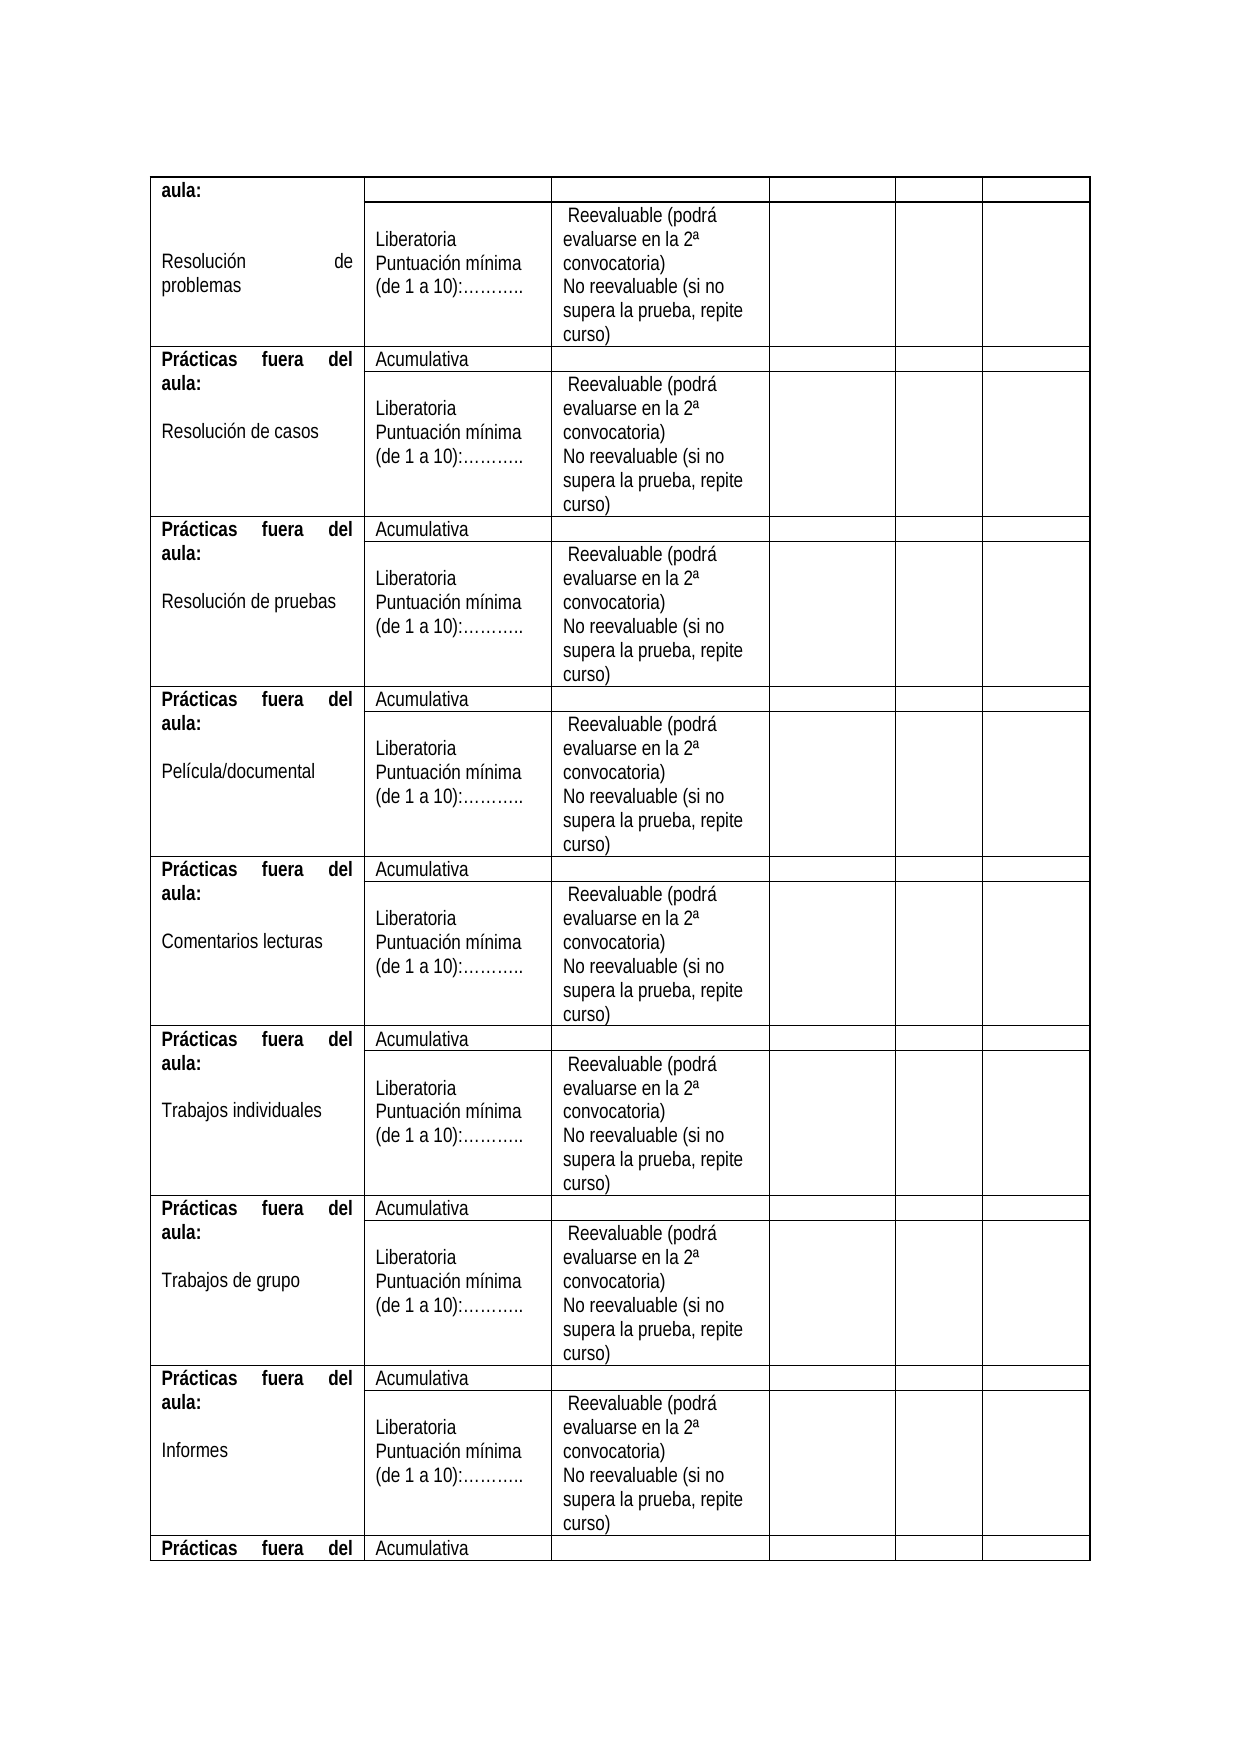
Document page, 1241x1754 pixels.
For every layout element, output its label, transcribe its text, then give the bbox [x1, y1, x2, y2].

table_cell [552, 517, 769, 541]
table_cell [552, 1196, 769, 1220]
table_cell [770, 882, 895, 1025]
table_cell Reevaluable (podrá evaluarse en la 2ª convocatoria) No reevaluable (si no supera la prueba, repite curso) [552, 1051, 769, 1195]
table_cell [896, 542, 982, 686]
table_cell [983, 1051, 1089, 1195]
table_cell [983, 1366, 1089, 1390]
table_cell [896, 178, 982, 201]
table_cell [983, 687, 1089, 711]
table_cell [552, 347, 769, 371]
table_cell Prácticas fuera del aula: Película/documental [151, 687, 364, 856]
table_cell [770, 517, 895, 541]
table_cell [770, 1051, 895, 1195]
table_cell Prácticas fuera del aula: Resolución de casos [151, 347, 364, 516]
table_cell [770, 347, 895, 371]
table_cell [552, 687, 769, 711]
table_cell [896, 1196, 982, 1220]
table_cell Liberatoria Puntuación mínima (de 1 a 10):……….. [365, 1391, 551, 1535]
table_cell [983, 1391, 1089, 1535]
table_cell Prácticas fuera del [151, 1536, 364, 1560]
table_cell Reevaluable (podrá evaluarse en la 2ª convocatoria) No reevaluable (si no supera la prueba, repite curso) [552, 542, 769, 686]
table_cell [896, 1221, 982, 1365]
table_cell Reevaluable (podrá evaluarse en la 2ª convocatoria) No reevaluable (si no supera la prueba, repite curso) [552, 1391, 769, 1535]
table_cell Acumulativa [365, 1536, 551, 1560]
table_cell [896, 1026, 982, 1050]
table_cell [983, 542, 1089, 686]
table_cell Liberatoria Puntuación mínima (de 1 a 10):……….. [365, 1221, 551, 1365]
table_cell [983, 1026, 1089, 1050]
table_cell Prácticas fuera del aula: Comentarios lecturas [151, 857, 364, 1025]
table_cell Reevaluable (podrá evaluarse en la 2ª convocatoria) No reevaluable (si no supera la prueba, repite curso) [552, 1221, 769, 1365]
table_cell Liberatoria Puntuación mínima (de 1 a 10):……….. [365, 882, 551, 1025]
table_cell [552, 857, 769, 881]
table_cell Prácticas fuera del aula: Informes [151, 1366, 364, 1535]
table_cell Prácticas fuera del aula: Trabajos individuales [151, 1026, 364, 1195]
table_cell [770, 542, 895, 686]
table_cell [983, 1221, 1089, 1365]
table_cell [983, 1196, 1089, 1220]
table_cell Prácticas fuera del aula: Trabajos de grupo [151, 1196, 364, 1365]
table_cell [896, 1536, 982, 1560]
table_cell [770, 1391, 895, 1535]
table_cell [365, 178, 551, 201]
table_cell Acumulativa [365, 1366, 551, 1390]
table_cell [770, 1366, 895, 1390]
table_cell Reevaluable (podrá evaluarse en la 2ª convocatoria) No reevaluable (si no supera la prueba, repite curso) [552, 203, 769, 346]
table_cell Acumulativa [365, 1196, 551, 1220]
table_cell [896, 347, 982, 371]
table_cell Liberatoria Puntuación mínima (de 1 a 10):……….. [365, 1051, 551, 1195]
table_cell [896, 1391, 982, 1535]
table_cell Acumulativa [365, 857, 551, 881]
table_cell Acumulativa [365, 517, 551, 541]
table_cell [552, 178, 769, 201]
table_cell [770, 1196, 895, 1220]
table_cell [770, 203, 895, 346]
table_cell [983, 517, 1089, 541]
table_cell [770, 1536, 895, 1560]
table_cell [552, 1026, 769, 1050]
table_cell aula: Resolución de problemas [151, 178, 364, 346]
table_cell Reevaluable (podrá evaluarse en la 2ª convocatoria) No reevaluable (si no supera la prueba, repite curso) [552, 712, 769, 856]
table_cell Liberatoria Puntuación mínima (de 1 a 10):……….. [365, 542, 551, 686]
table_cell Acumulativa [365, 1026, 551, 1050]
table_cell [770, 687, 895, 711]
table_cell [896, 857, 982, 881]
table_cell [896, 1366, 982, 1390]
table_cell [896, 517, 982, 541]
table_cell [983, 857, 1089, 881]
table_cell [983, 712, 1089, 856]
table_cell [770, 1221, 895, 1365]
table_cell [770, 857, 895, 881]
table_cell [770, 178, 895, 201]
table_cell [896, 1051, 982, 1195]
table_cell Prácticas fuera del aula: Resolución de pruebas [151, 517, 364, 686]
table_cell [983, 178, 1089, 201]
table_cell Acumulativa [365, 687, 551, 711]
table_cell [896, 203, 982, 346]
table_cell [896, 712, 982, 856]
table_cell [770, 372, 895, 516]
table_cell [552, 1536, 769, 1560]
table_cell [770, 712, 895, 856]
table_cell [983, 1536, 1089, 1560]
table_cell [983, 372, 1089, 516]
table_cell [770, 1026, 895, 1050]
table_cell Reevaluable (podrá evaluarse en la 2ª convocatoria) No reevaluable (si no supera la prueba, repite curso) [552, 882, 769, 1025]
table_cell [896, 882, 982, 1025]
table_cell Liberatoria Puntuación mínima (de 1 a 10):……….. [365, 712, 551, 856]
table_cell Liberatoria Puntuación mínima (de 1 a 10):……….. [365, 372, 551, 516]
table_cell [983, 882, 1089, 1025]
table_cell [983, 203, 1089, 346]
table_cell [896, 687, 982, 711]
table_cell Liberatoria Puntuación mínima (de 1 a 10):……….. [365, 203, 551, 346]
table_cell Acumulativa [365, 347, 551, 371]
table_cell [552, 1366, 769, 1390]
table_cell [896, 372, 982, 516]
table_cell Reevaluable (podrá evaluarse en la 2ª convocatoria) No reevaluable (si no supera la prueba, repite curso) [552, 372, 769, 516]
table_cell [983, 347, 1089, 371]
